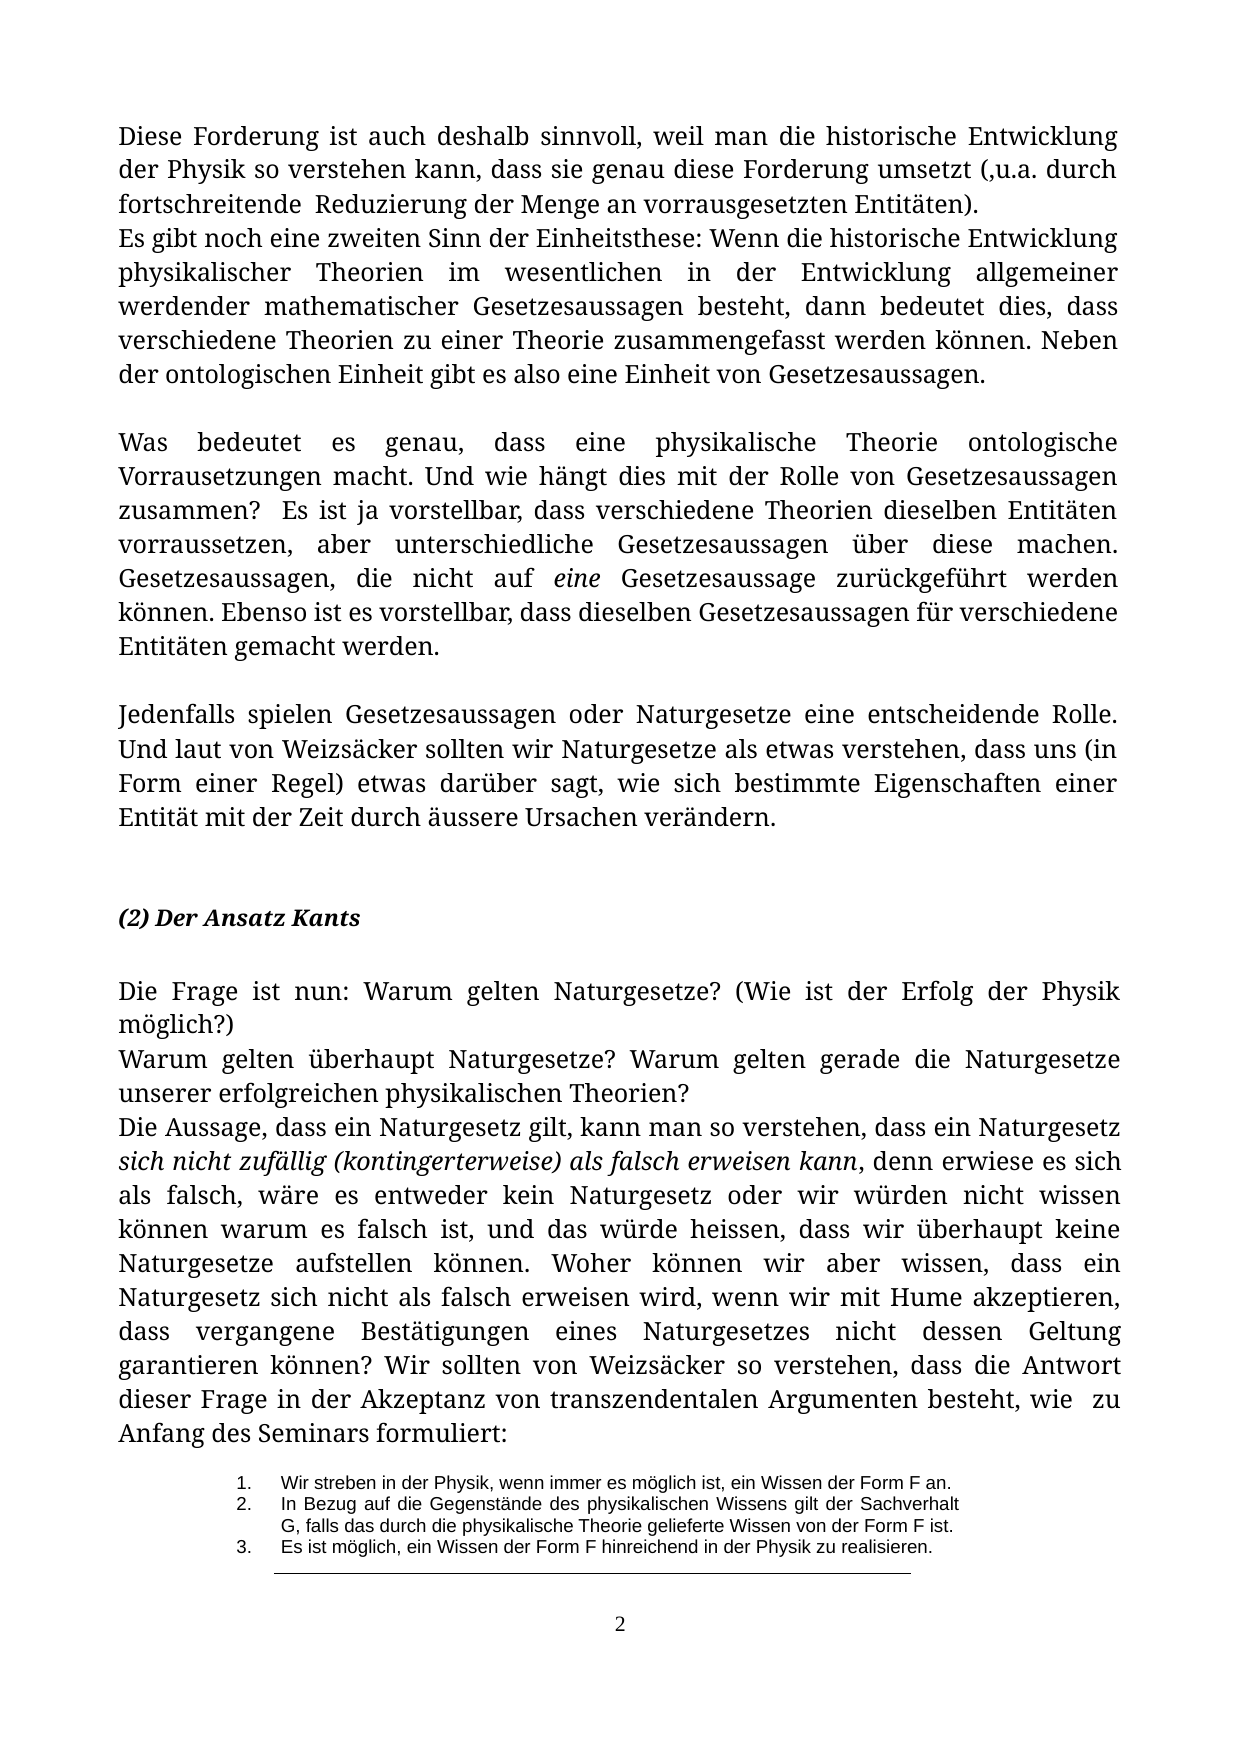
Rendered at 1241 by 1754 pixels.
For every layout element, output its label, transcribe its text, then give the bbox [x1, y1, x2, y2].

text 2. In Bezug auf die Gegenstände des physikalischen Wissens gilt der Sachverhalt G, falls das durch die physikalische Theorie gelieferte Wissen von der Form F ist. [236, 1493, 959, 1536]
text 1. Wir streben in der Physik, wenn immer es möglich ist, ein Wissen der Form F an. [236, 1472, 959, 1493]
text Warum gelten überhaupt Naturgesetze? Warum gelten gerade die Naturgesetze unserer erfolgreichen physikalischen Theorien? [118, 1041, 1122, 1109]
text Es gibt noch eine zweiten Sinn der Einheitsthese: Wenn die historische Entwicklung physikalischer Theorien im wesentlichen in der Entwicklung allgemeiner werdender mathematischer Gesetzesaussagen besteht, dann bedeutet dies, dass verschiedene Theorien zu einer Theorie zusammengefasst werden können. Neben der ontologischen Einheit gibt es also eine Einheit von Gesetzesaussagen. [118, 220, 1119, 391]
text Jedenfalls spielen Gesetzesaussagen oder Naturgesetze eine entscheidende Rolle. Und laut von Weizsäcker sollten wir Naturgesetze als etwas verstehen, dass uns (in Form einer Regel) etwas darüber sagt, wie sich bestimmte Eigenschaften einer Entität mit der Zeit durch äussere Ursachen verändern. [118, 697, 1119, 833]
text (2) Der Ansatz Kants [118, 902, 1122, 933]
text Diese Forderung ist auch deshalb sinnvoll, weil man die historische Entwicklung der Physik so verstehen kann, dass sie genau diese Forderung umsetzt (,u.a. durch fortschreitende Reduzierung der Menge an vorrausgesetzten Entitäten). [118, 118, 1119, 220]
text Die Aussage, dass ein Naturgesetz gilt, kann man so verstehen, dass ein Naturgesetz sich nicht zufällig (kontingerterweise) als falsch erweisen kann, denn erwiese es sich als falsch, wäre es entweder kein Naturgesetz oder wir würden nicht wissen können warum es falsch ist, und das würde heissen, dass wir überhaupt keine Naturgesetze aufstellen können. Woher können wir aber wissen, dass ein Naturgesetz sich nicht als falsch erweisen wird, wenn wir mit Hume akzeptieren, dass vergangene Bestätigungen eines Naturgesetzes nicht dessen Geltung garantieren können? Wir sollten von Weizsäcker so verstehen, dass die Antwort dieser Frage in der Akzeptanz von transzendentalen Argumenten besteht, wie zu Anfang des Seminars formuliert: [118, 1109, 1122, 1450]
text Die Frage ist nun: Warum gelten Naturgesetze? (Wie ist der Erfolg der Physik möglich?) [118, 973, 1122, 1041]
text 3. Es ist möglich, ein Wissen der Form F hinreichend in der Physik zu realisieren. [236, 1536, 959, 1558]
text Was bedeutet es genau, dass eine physikalische Theorie ontologische Vorrausetzungen macht. Und wie hängt dies mit der Rolle von Gesetzesaussagen zusammen? Es ist ja vorstellbar, dass verschiedene Theorien dieselben Entitäten vorraussetzen, aber unterschiedliche Gesetzesaussagen über diese machen. Gesetzesaussagen, die nicht auf eine Gesetzesaussage zurückgeführt werden können. Ebenso ist es vorstellbar, dass dieselben Gesetzesaussagen für verschiedene Entitäten gemacht werden. [118, 425, 1119, 663]
